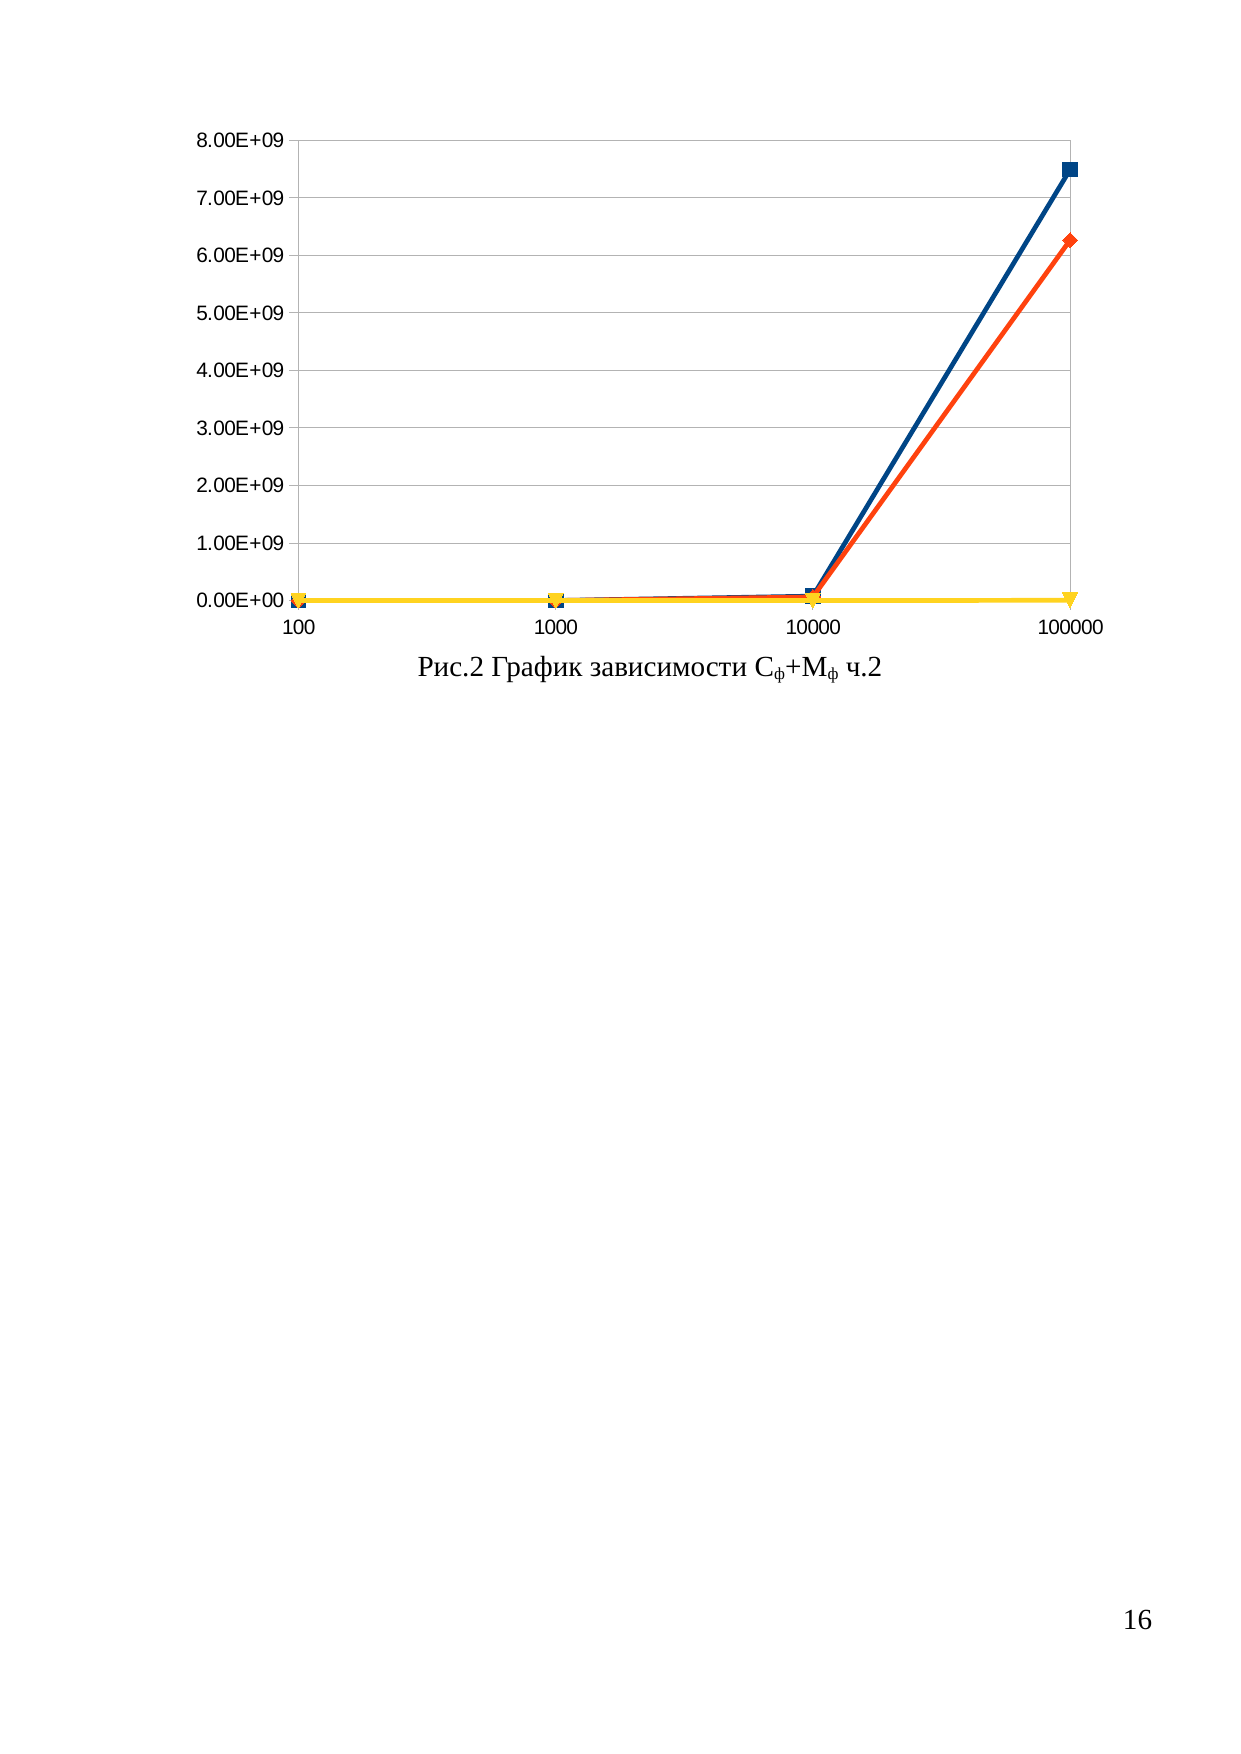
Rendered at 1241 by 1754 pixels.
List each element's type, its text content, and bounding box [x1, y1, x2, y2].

text Рис.2 График зависимости Сф+Мф ч.2 [148, 118, 1152, 683]
